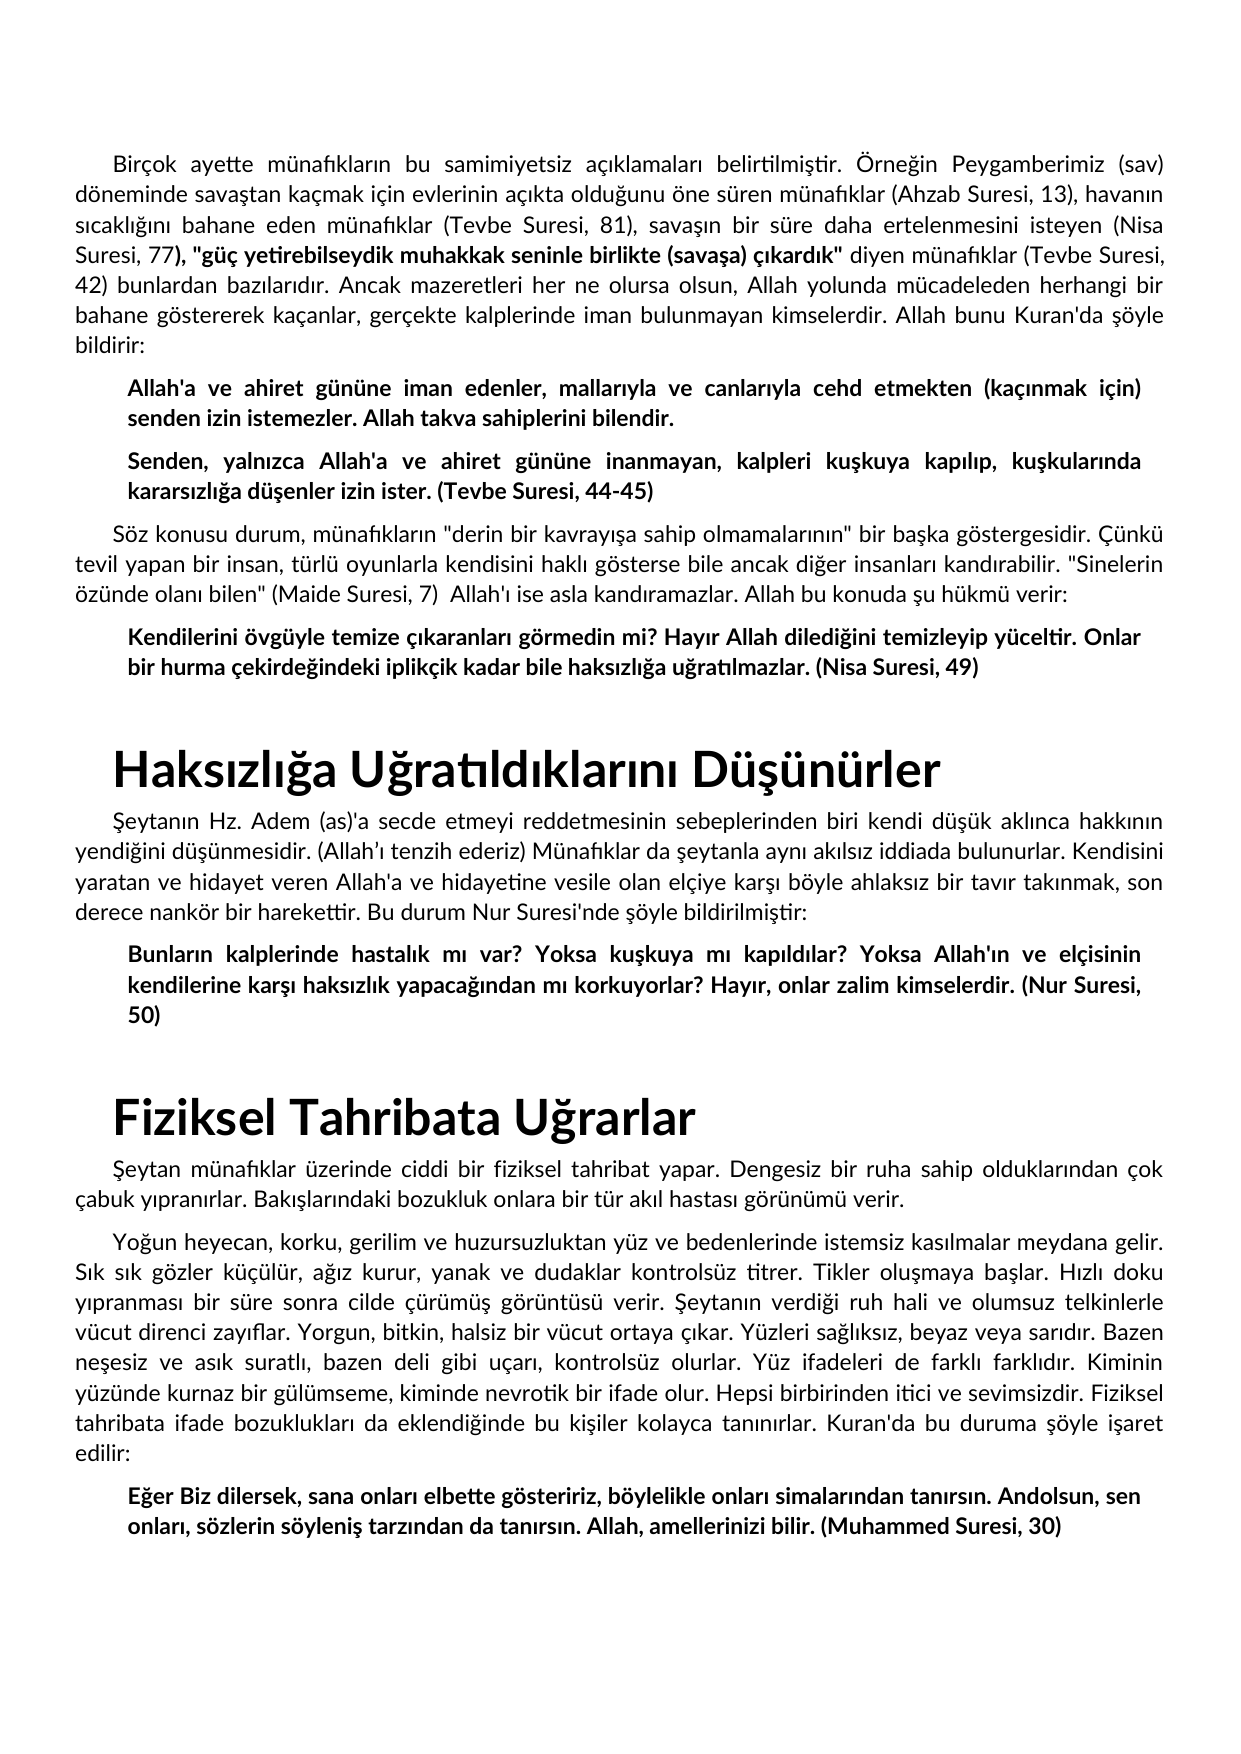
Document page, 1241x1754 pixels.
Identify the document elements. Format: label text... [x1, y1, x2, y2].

subtitle Fiziksel Tahribata Uğrarlar [112, 1086, 1165, 1146]
text Şeytanın Hz. Adem (as)'a secde etmeyi reddetmesinin sebeplerinden biri kendi düşük aklınca hakkının yendiğini düşünmesidir. (Allah’ı tenzih ederiz) Münafıklar da şeytanla aynı akılsız iddiada bulunurlar. Kendisini yaratan ve hidayet veren Allah'a ve hidayetine vesile olan elçiye karşı böyle ahlaksız bir tavır takınmak, son derece nankör bir harekettir. Bu durum Nur Suresi'nde şöyle bildirilmiştir: [75, 807, 1165, 925]
text Kendilerini övgüyle temize çıkaranları görmedin mi? Hayır Allah dilediğini temizleyip yüceltir. Onlar bir hurma çekirdeğindeki iplikçik kadar bile haksızlığa uğratılmazlar. (Nisa Suresi, 49) [127, 623, 1143, 681]
text Eğer Biz dilersek, sana onları elbette gösteririz, böylelikle onları simalarından tanırsın. Andolsun, sen onları, sözlerin söyleniş tarzından da tanırsın. Allah, amellerinizi bilir. (Muhammed Suresi, 30) [127, 1481, 1143, 1539]
text Söz konusu durum, münafıkların "derin bir kavrayışa sahip olmamalarının" bir başka göstergesidir. Çünkü tevil yapan bir insan, türlü oyunlarla kendisini haklı gösterse bile ancak diğer insanları kandırabilir. "Sinelerin özünde olanı bilen" (Maide Suresi, 7) Allah'ı ise asla kandıramazlar. Allah bu konuda şu hükmü verir: [75, 520, 1165, 608]
text Bunların kalplerinde hastalık mı var? Yoksa kuşkuya mı kapıldılar? Yoksa Allah'ın ve elçisinin kendilerine karşı haksızlık yapacağından mı korkuyorlar? Hayır, onlar zalim kimselerdir. (Nur Suresi, 50) [127, 940, 1143, 1028]
text Şeytan münafıklar üzerinde ciddi bir fiziksel tahribat yapar. Dengesiz bir ruha sahip olduklarından çok çabuk yıpranırlar. Bakışlarındaki bozukluk onlara bir tür akıl hastası görünümü verir. [75, 1154, 1165, 1212]
text Senden, yalnızca Allah'a ve ahiret gününe inanmayan, kalpleri kuşkuya kapılıp, kuşkularında kararsızlığa düşenler izin ister. (Tevbe Suresi, 44-45) [127, 447, 1143, 504]
text Allah'a ve ahiret gününe iman edenler, mallarıyla ve canlarıyla cehd etmekten (kaçınmak için) senden izin istemezler. Allah takva sahiplerini bilendir. [127, 374, 1143, 432]
subtitle Haksızlığa Uğratıldıklarını Düşünürler [112, 738, 1165, 798]
text Yoğun heyecan, korku, gerilim ve huzursuzluktan yüz ve bedenlerinde istemsiz kasılmalar meydana gelir. Sık sık gözler küçülür, ağız kurur, yanak ve dudaklar kontrolsüz titrer. Tikler oluşmaya başlar. Hızlı doku yıpranması bir süre sonra cilde çürümüş görüntüsü verir. Şeytanın verdiği ruh hali ve olumsuz telkinlerle vücut direnci zayıflar. Yorgun, bitkin, halsiz bir vücut ortaya çıkar. Yüzleri sağlıksız, beyaz veya sarıdır. Bazen neşesiz ve asık suratlı, bazen deli gibi uçarı, kontrolsüz olurlar. Yüz ifadeleri de farklı farklıdır. Kiminin yüzünde kurnaz bir gülümseme, kiminde nevrotik bir ifade olur. Hepsi birbirinden itici ve sevimsizdir. Fiziksel tahribata ifade bozuklukları da eklendiğinde bu kişiler kolayca tanınırlar. Kuran'da bu duruma şöyle işaret edilir: [75, 1227, 1165, 1466]
text Birçok ayette münafıkların bu samimiyetsiz açıklamaları belirtilmiştir. Örneğin Peygamberimiz (sav) döneminde savaştan kaçmak için evlerinin açıkta olduğunu öne süren münafıklar (Ahzab Suresi, 13), havanın sıcaklığını bahane eden münafıklar (Tevbe Suresi, 81), savaşın bir süre daha ertelenmesini isteyen (Nisa Suresi, 77), "güç yetirebilseydik muhakkak seninle birlikte (savaşa) çıkardık" diyen münafıklar (Tevbe Suresi, 42) bunlardan bazılarıdır. Ancak mazeretleri her ne olursa olsun, Allah yolunda mücadeleden herhangi bir bahane göstererek kaçanlar, gerçekte kalplerinde iman bulunmayan kimselerdir. Allah bunu Kuran'da şöyle bildirir: [75, 150, 1165, 359]
